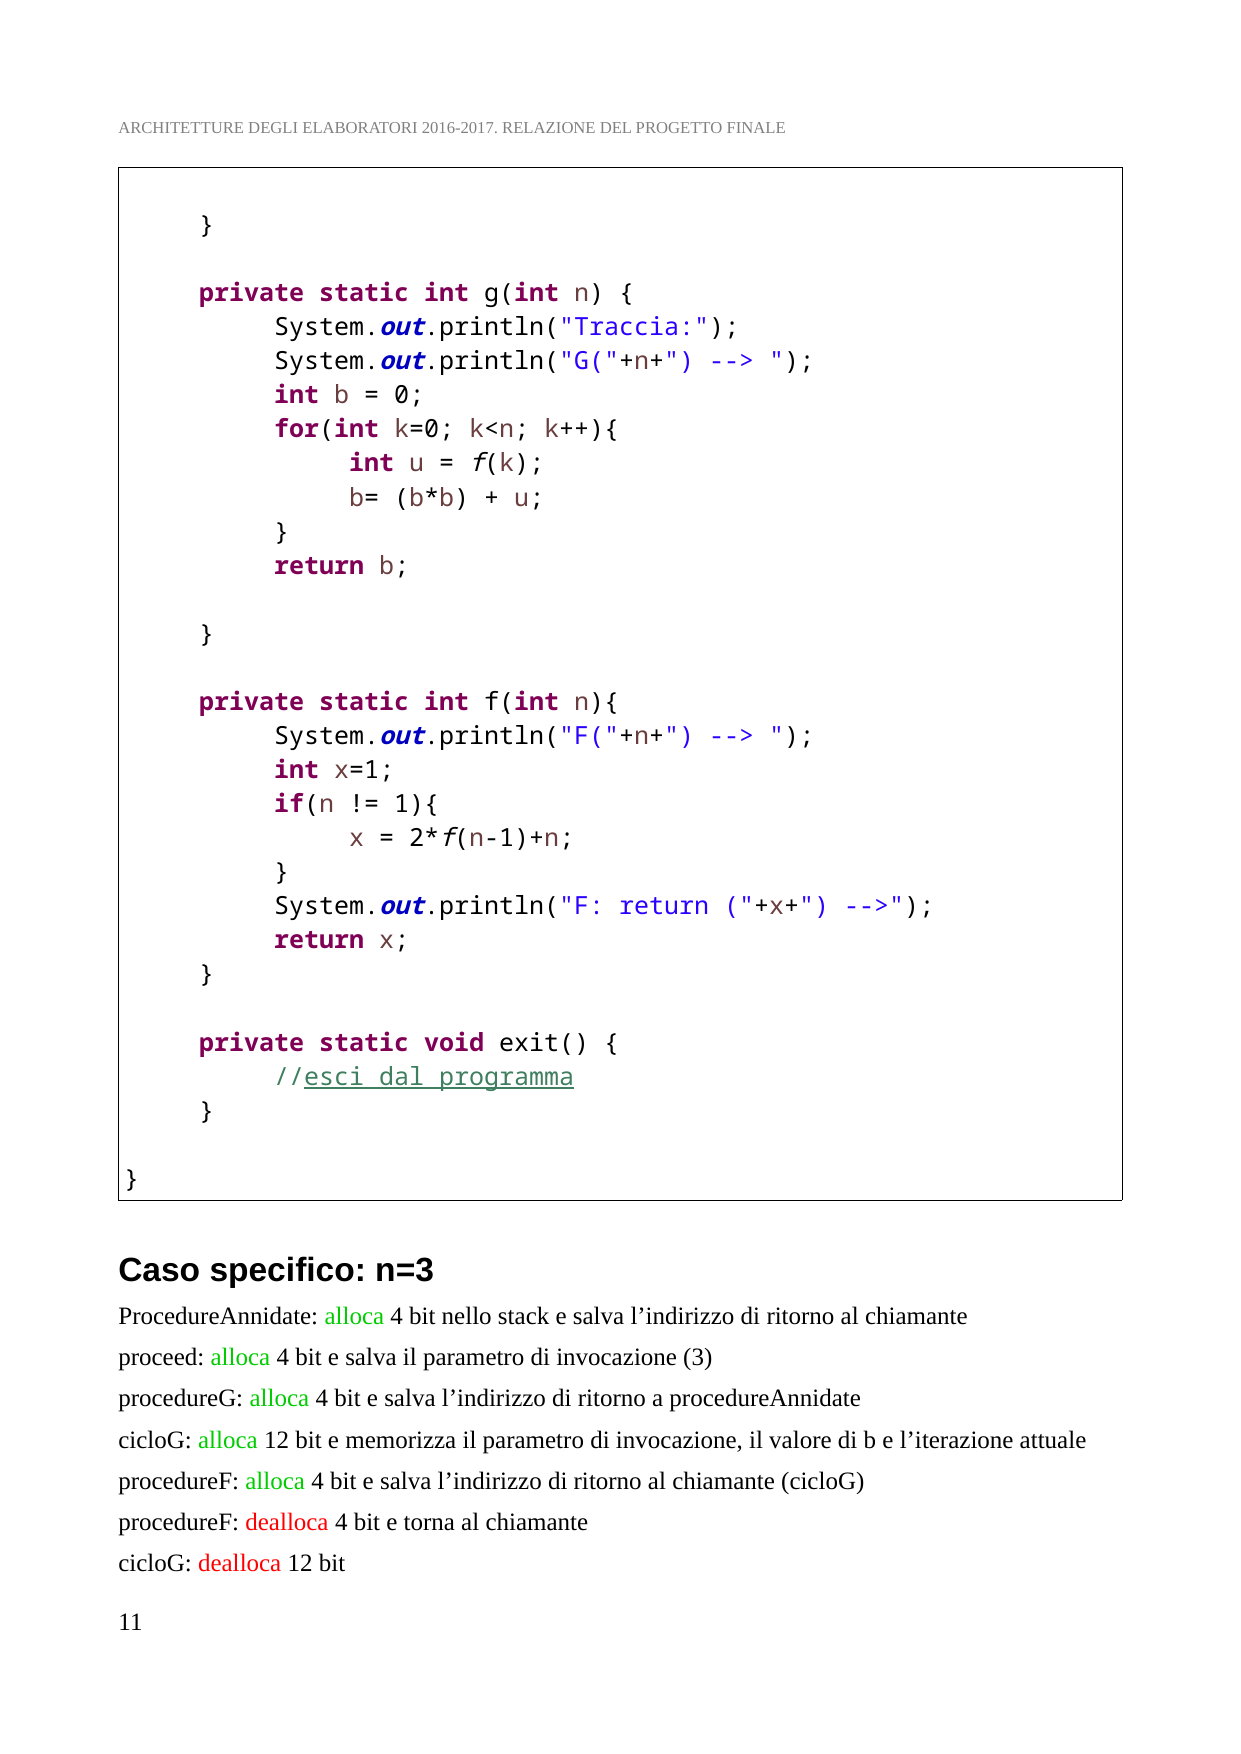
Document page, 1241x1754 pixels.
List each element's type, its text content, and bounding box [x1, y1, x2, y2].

text procedureF: alloca 4 bit e salva l’indirizzo di ritorno al chiamante (cicloG) [118, 1466, 1122, 1495]
text cicloG: alloca 12 bit e memorizza il parametro di invocazione, il valore di b e l’iterazione attuale [118, 1425, 1122, 1453]
text cicloG: dealloca 12 bit [118, 1548, 1122, 1577]
table_header } private static int g(int n) { System.out.println("Traccia:"); System.out.println("G("+n+") --> "); int b = 0; for(int k=0; k<n; k++){ int u = f(k); b= (b*b) + u; } return b; } private static int f(int n){ System.out.println("F("+n+") --> "); int x=1; if(n != 1){ x = 2*f(n-1)+n; } System.out.println("F: return ("+x+") -->"); return x; } private static void exit() { //esci dal programma } } [119, 168, 1122, 1200]
text procedureF: dealloca 4 bit e torna al chiamante [118, 1507, 1122, 1536]
text procedureG: alloca 4 bit e salva l’indirizzo di ritorno a procedureAnnidate [118, 1383, 1122, 1412]
text proceed: alloca 4 bit e salva il parametro di invocazione (3) [118, 1342, 1122, 1371]
text ProcedureAnnidate: alloca 4 bit nello stack e salva l’indirizzo di ritorno al chiamante [118, 1301, 1122, 1330]
subtitle Caso specifico: n=3 [118, 1250, 1122, 1288]
